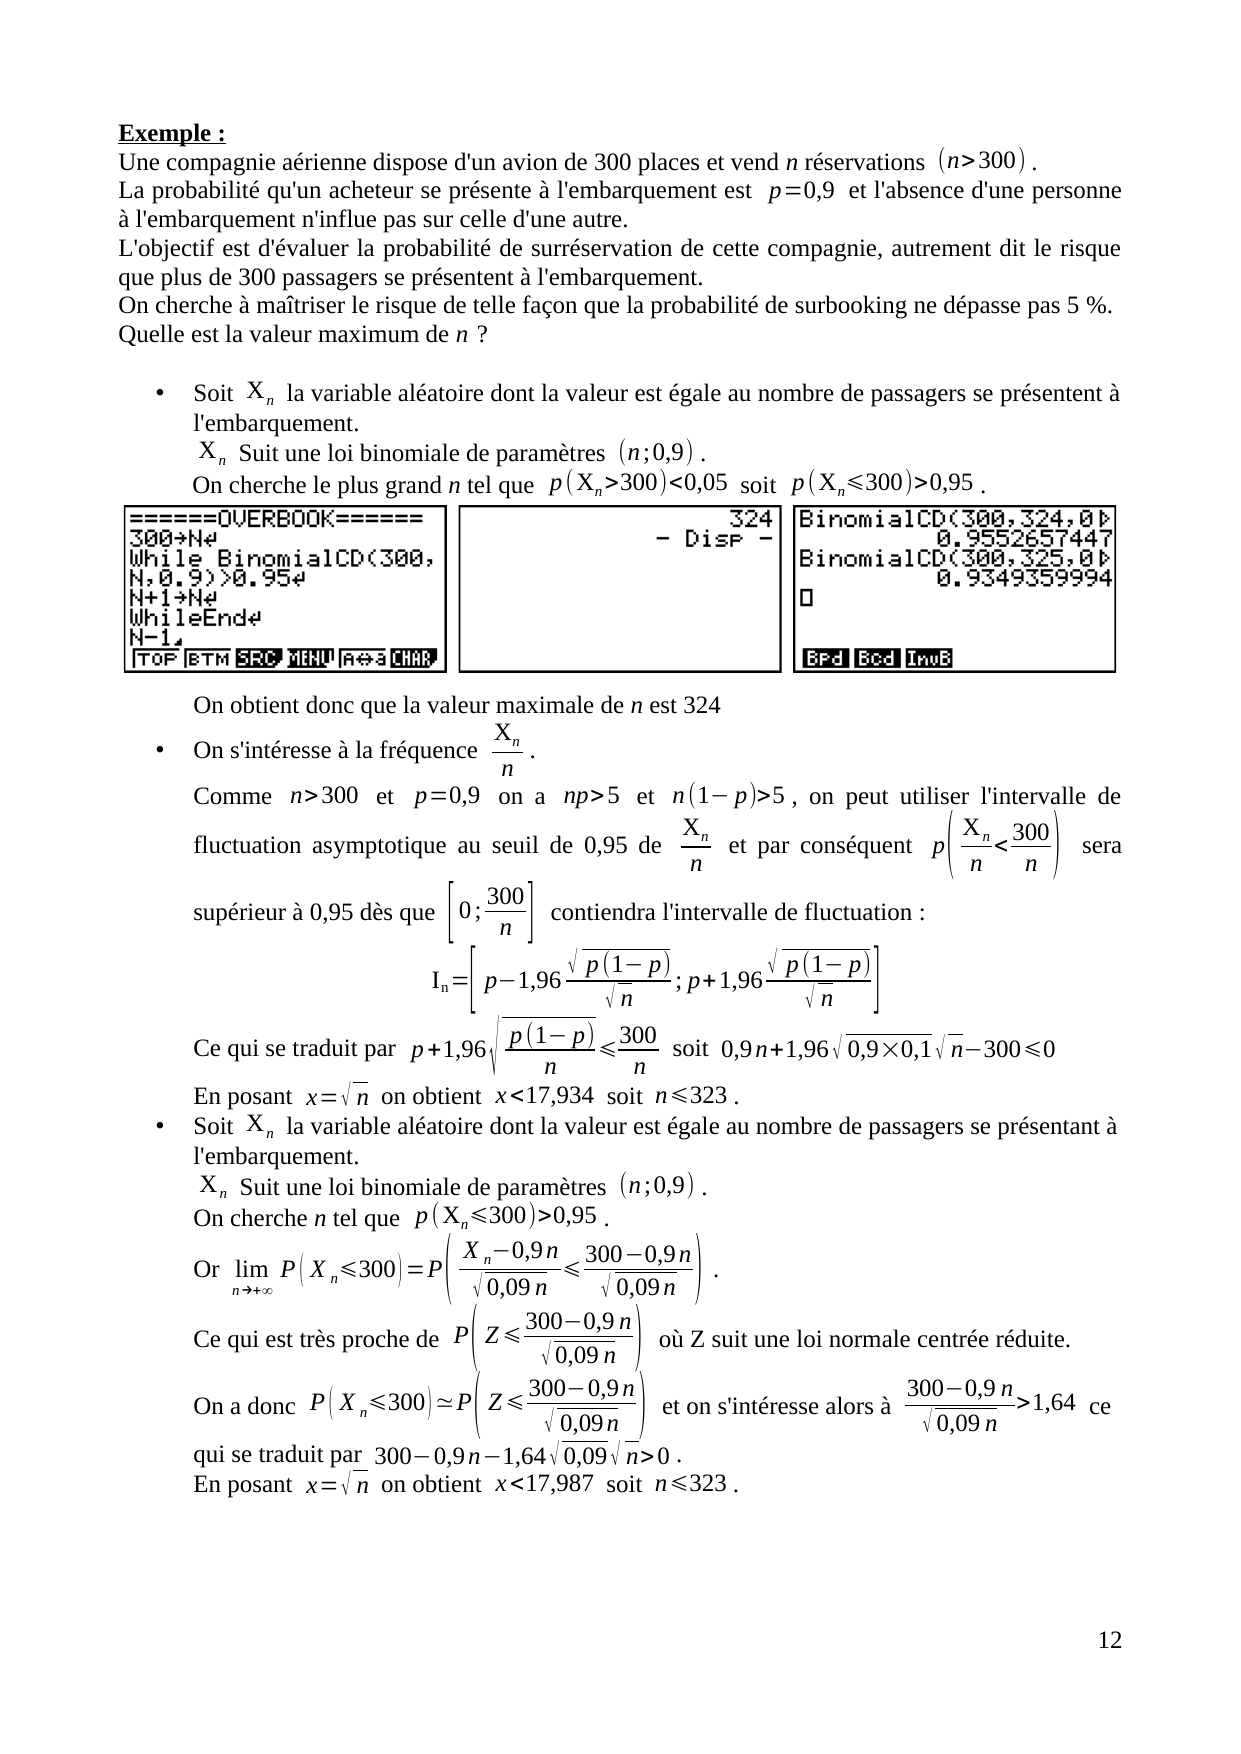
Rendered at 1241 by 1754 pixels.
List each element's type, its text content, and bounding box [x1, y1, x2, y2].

table_header [118, 500, 453, 690]
picture [458, 505, 782, 673]
list Ce qui se traduit par soit [156, 1015, 1122, 1080]
list On obtient donc que la valeur maximale de n est 324 [156, 690, 1122, 719]
list En posant on obtient soit . [156, 1469, 1122, 1499]
list Comme et on a et , on peut utiliser l'intervalle de fluctuation asymptotique au seuil de 0,95 de et par conséquent sera supérieur à 0,95 dès que contiendra l'intervalle de fluctuation : [156, 781, 1122, 944]
list Ce qui est très proche de où Z suit une loi normale centrée réduite. [156, 1304, 1122, 1372]
table_header [453, 500, 787, 690]
text La probabilité qu'un acheteur se présente à l'embarquement est et l'absence d'une personne à l'embarquement n'influe pas sur celle d'une autre. [118, 176, 1122, 233]
text Quelle est la valeur maximum de n ? [118, 319, 1122, 348]
list En posant on obtient soit . [156, 1080, 1122, 1110]
list Soit la variable aléatoire dont la valeur est égale au nombre de passagers se présentent à l'embarquement. [156, 377, 1122, 437]
table_header [788, 500, 1122, 690]
text L'objectif est d'évaluer la probabilité de surréservation de cette compagnie, autrement dit le risque que plus de 300 passagers se présentent à l'embarquement. [118, 233, 1122, 291]
list On cherche n tel que . [156, 1202, 1122, 1233]
text Exemple : [118, 118, 1122, 147]
picture [123, 505, 447, 673]
text Suit une loi binomiale de paramètres . [118, 437, 1122, 468]
list On a donc et on s'intéresse alors à ce qui se traduit par . [156, 1372, 1122, 1469]
list On s'intéresse à la fréquence . [156, 719, 1122, 781]
text On cherche le plus grand n tel que soit . [118, 468, 1122, 500]
list Or . [156, 1233, 1122, 1304]
text Une compagnie aérienne dispose d'un avion de 300 places et vend n réservations . [118, 147, 1122, 176]
picture [793, 505, 1117, 673]
text On cherche à maîtriser le risque de telle façon que la probabilité de surbooking ne dépasse pas 5 %. [118, 291, 1122, 319]
list Suit une loi binomiale de paramètres . [156, 1170, 1122, 1202]
list Soit la variable aléatoire dont la valeur est égale au nombre de passagers se présentant à l'embarquement. [156, 1110, 1122, 1170]
